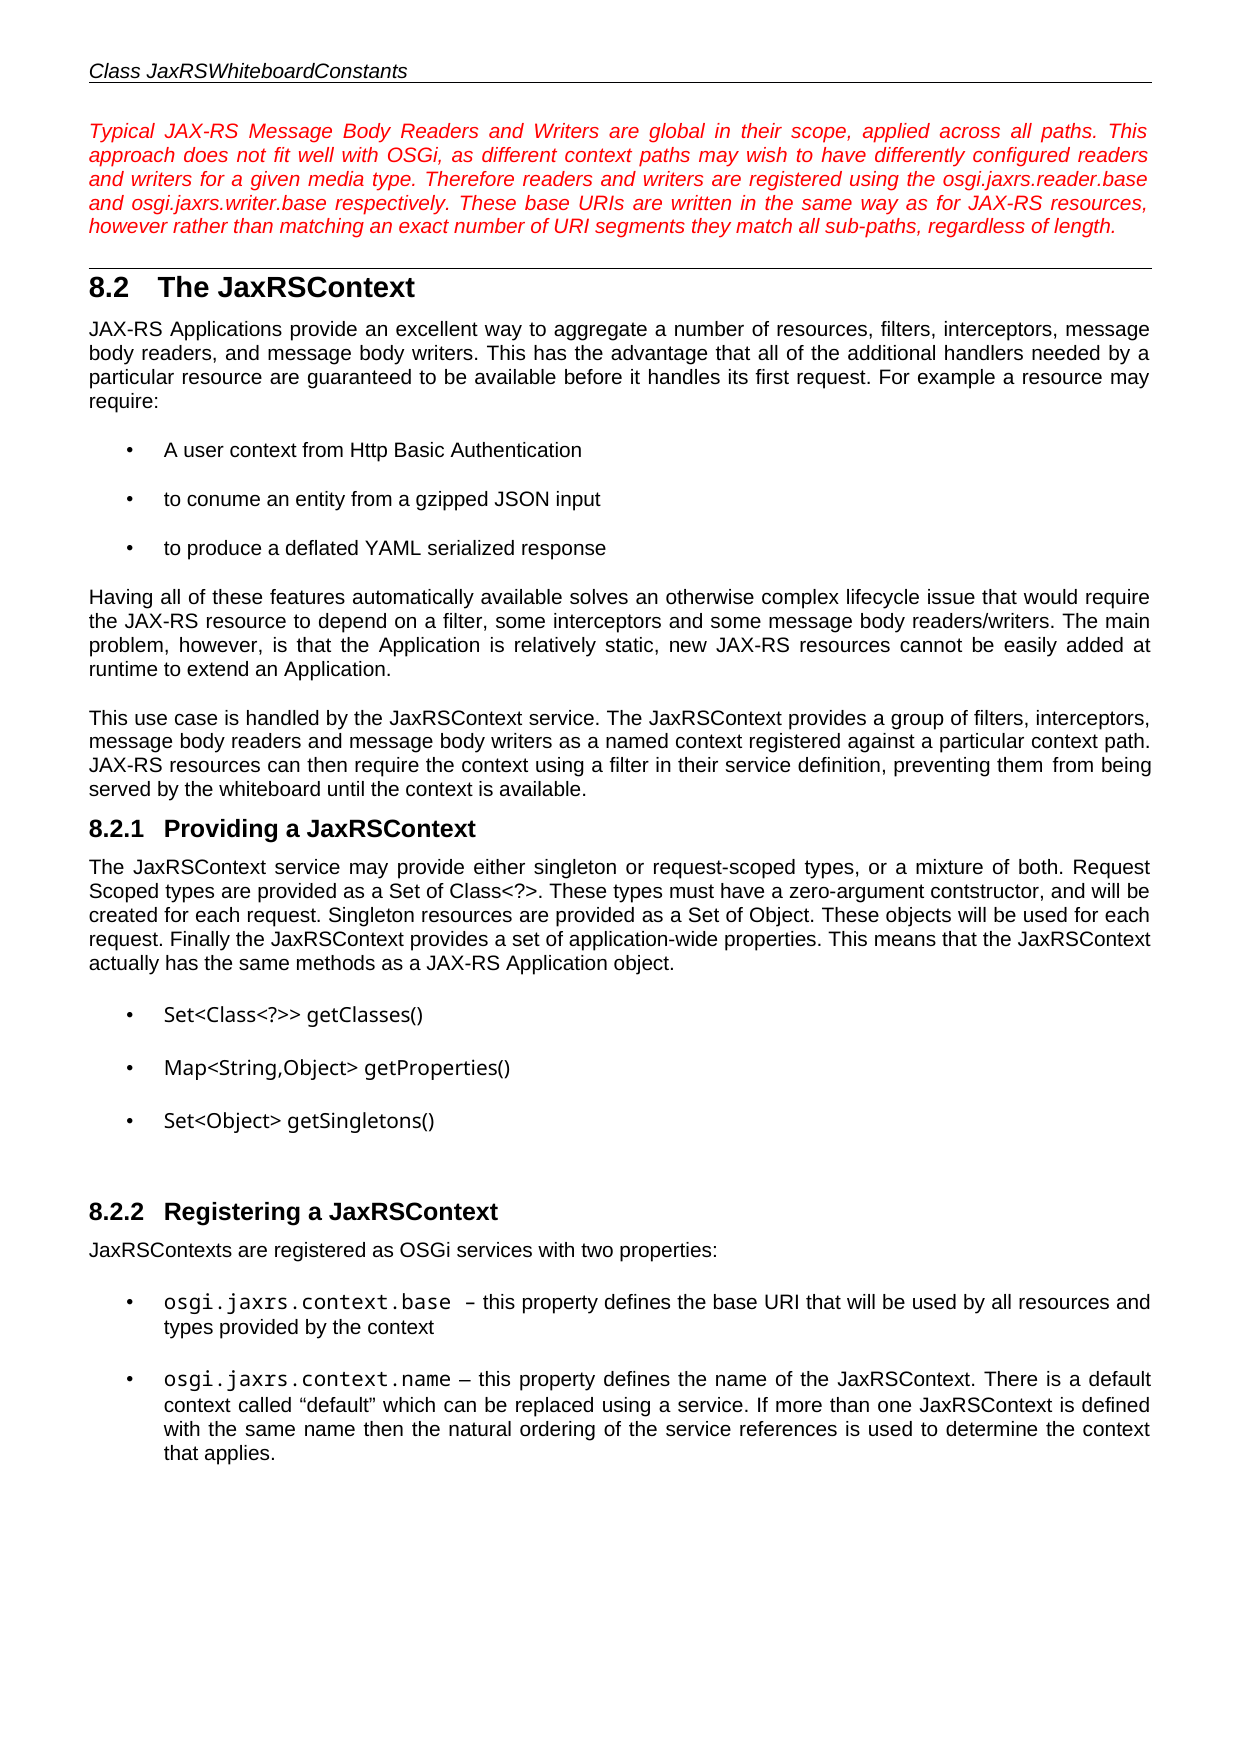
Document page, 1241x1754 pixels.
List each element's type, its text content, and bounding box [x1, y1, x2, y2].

text The JaxRSContext service may provide either singleton or request-scoped types, or a mixture of both. Request Scoped types are provided as a Set of Class<?>. These types must have a zero-argument contstructor, and will be created for each request. Singleton resources are provided as a Set of Object. These objects will be used for each request. Finally the JaxRSContext provides a set of application-wide properties. This means that the JaxRSContext actually has the same methods as a JAX-RS Application object. [88, 855, 1152, 975]
list osgi.jaxrs.context.name – this property defines the name of the JaxRSContext. There is a default context called “default” which can be replaced using a service. If more than one JaxRSContext is defined with the same name then the natural ordering of the service references is used to determine the context that applies. [126, 1364, 1152, 1464]
list osgi.jaxrs.context.base – this property defines the base URI that will be used by all resources and types provided by the context [126, 1287, 1152, 1339]
text Having all of these features automatically available solves an otherwise complex lifecycle issue that would require the JAX-RS resource to depend on a filter, some interceptors and some message body readers/writers. The main problem, however, is that the Application is relatively static, new JAX-RS resources cannot be easily added at runtime to extend an Application. [88, 584, 1152, 680]
list Set<Class<?>> getClasses() [126, 1000, 1152, 1028]
text Typical JAX-RS Message Body Readers and Writers are global in their scope, applied across all paths. This approach does not fit well with OSGi, as different context paths may wish to have differently configured readers and writers for a given media type. Therefore readers and writers are registered using the osgi.jaxrs.reader.base and osgi.jaxrs.writer.base respectively. These base URIs are written in the same way as for JAX-RS resources, however rather than matching an exact number of URI segments they match all sub-paths, regardless of length. [88, 118, 1152, 238]
list to conume an entity from a gzipped JSON input [126, 486, 1152, 511]
list Map<String,Object> getProperties() [126, 1053, 1152, 1082]
list Set<Object> getSingletons() [126, 1107, 1152, 1135]
text JaxRSContexts are registered as OSGi services with two properties: [88, 1238, 1152, 1262]
list to produce a deflated YAML serialized response [126, 536, 1152, 559]
subtitle Providing a JaxRSContext [88, 814, 1152, 842]
text This use case is handled by the JaxRSContext service. The JaxRSContext provides a group of filters, interceptors, message body readers and message body writers as a named context registered against a particular context path. JAX-RS resources can then require the context using a filter in their service definition, preventing them from being served by the whiteboard until the context is available. [88, 705, 1152, 801]
list A user context from Http Basic Authentication [126, 437, 1152, 461]
subtitle Registering a JaxRSContext [88, 1197, 1152, 1225]
subtitle The JaxRSContext [88, 269, 1152, 304]
text JAX-RS Applications provide an excellent way to aggregate a number of resources, filters, interceptors, message body readers, and message body writers. This has the advantage that all of the additional handlers needed by a particular resource are guaranteed to be available before it handles its first request. For example a resource may require: [88, 317, 1152, 412]
